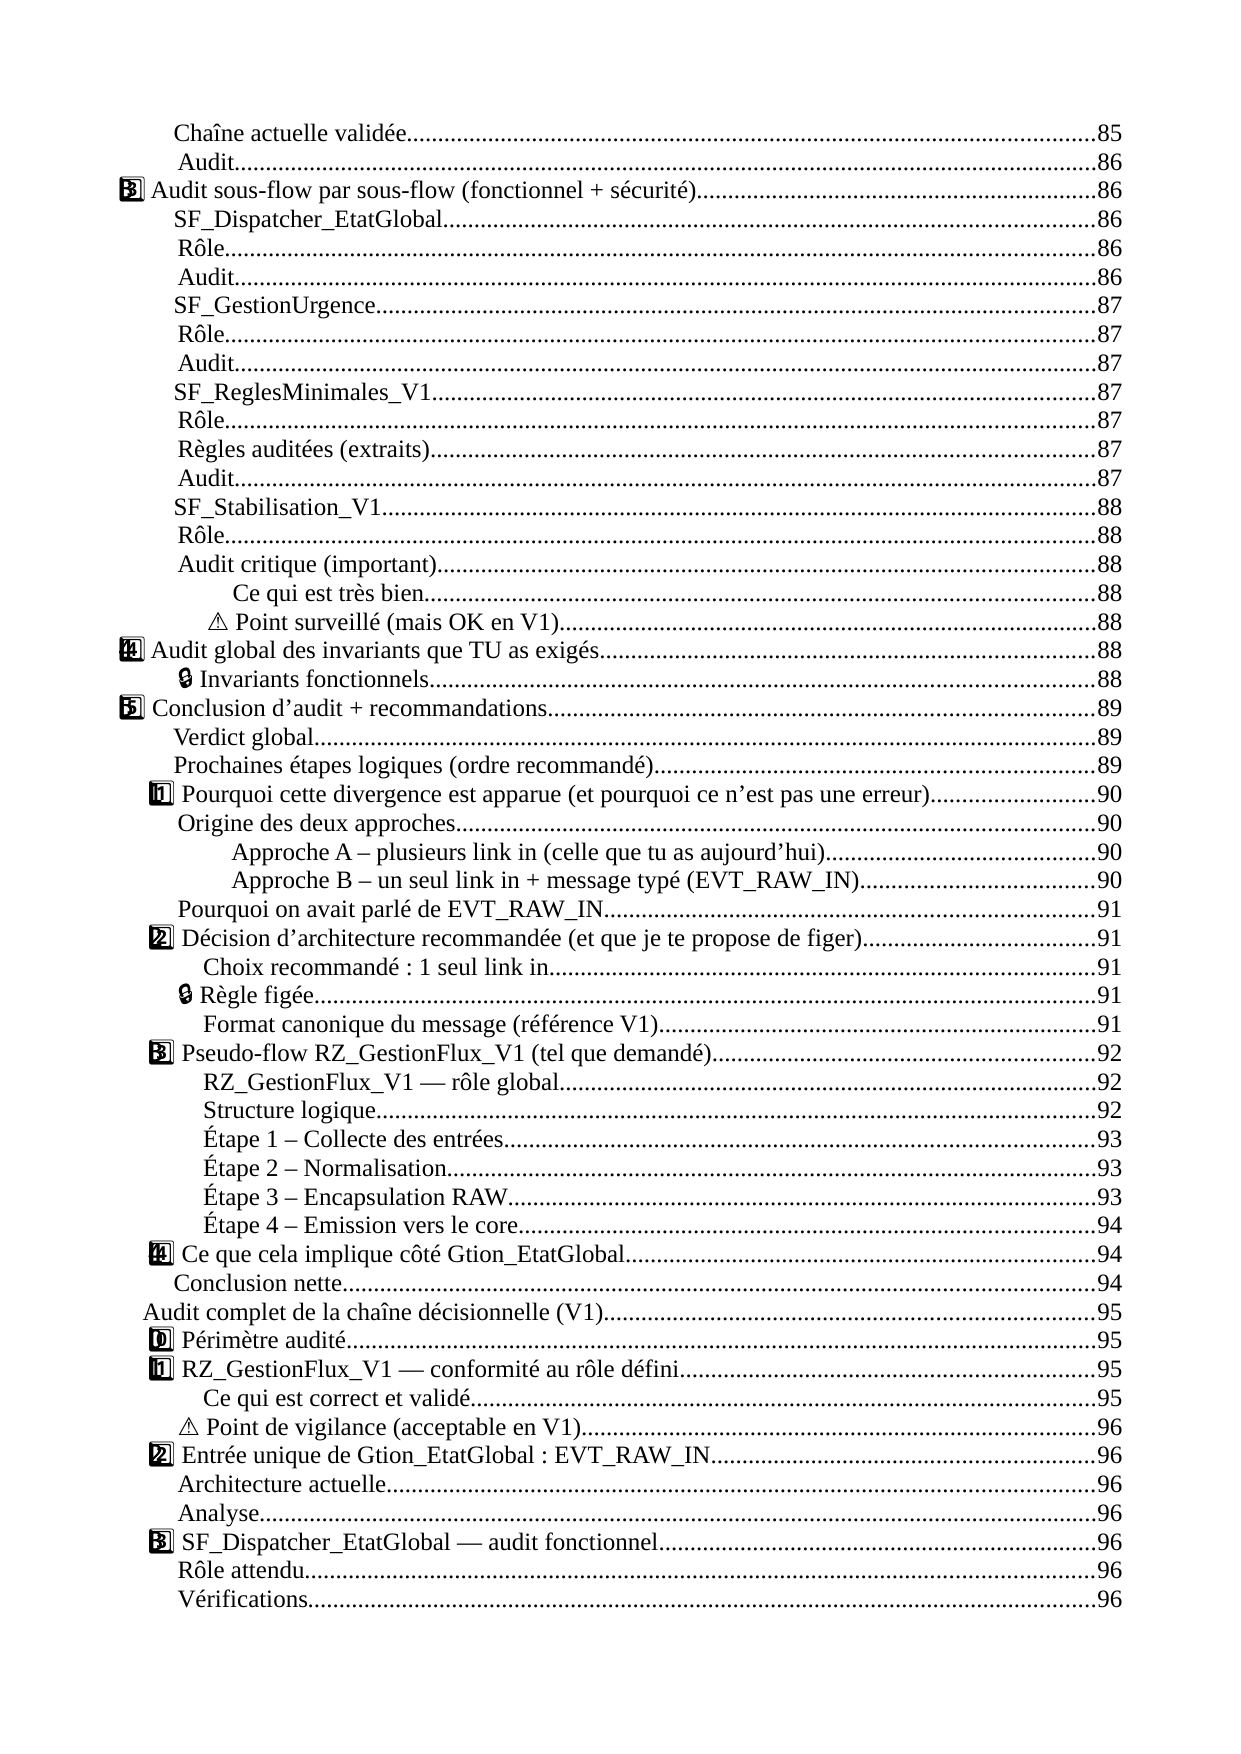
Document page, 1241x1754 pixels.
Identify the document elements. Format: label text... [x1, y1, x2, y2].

text 3️⃣ Pseudo-flow RZ_GestionFlux_V1 (tel que demandé) 92 [148, 1038, 1122, 1067]
text 5️⃣ Conclusion d’audit + recommandations 89 [118, 693, 1122, 722]
text ✅ Conclusion nette 94 [148, 1268, 1122, 1297]
text 2️⃣ Décision d’architecture recommandée (et que je te propose de figer) 91 [148, 923, 1122, 952]
text Analyse 96 [177, 1498, 1122, 1527]
text ⚠️ Point de vigilance (acceptable en V1) 96 [177, 1412, 1122, 1441]
text Vérifications 96 [177, 1584, 1122, 1613]
text 🔹 Étape 1 – Collecte des entrées 93 [177, 1124, 1122, 1153]
text 0️⃣ Périmètre audité 95 [148, 1326, 1122, 1354]
text Origine des deux approches 90 [177, 808, 1122, 837]
text Règles auditées (extraits) 87 [177, 434, 1122, 463]
text 🔹 Étape 2 – Normalisation 93 [177, 1153, 1122, 1182]
text 🔒 Invariants fonctionnels 88 [177, 664, 1122, 693]
text ✅ Verdict global 89 [148, 722, 1122, 751]
text 1️⃣ Pourquoi cette divergence est apparue (et pourquoi ce n’est pas une erreur) 90 [148, 779, 1122, 808]
text 🔜 Prochaines étapes logiques (ordre recommandé) 89 [148, 751, 1122, 779]
text Audit 87 [177, 463, 1122, 492]
text Rôle 87 [177, 319, 1122, 348]
text 🔒 Règle figée 91 [177, 981, 1122, 1009]
text Audit 87 [177, 348, 1122, 377]
text 🧩 Format canonique du message (référence V1) 91 [177, 1009, 1122, 1038]
text 2️⃣ Entrée unique de Gtion_EtatGlobal : EVT_RAW_IN 96 [148, 1441, 1122, 1469]
text Rôle attendu 96 [177, 1556, 1122, 1584]
text Audit 86 [177, 147, 1122, 176]
text Rôle 88 [177, 521, 1122, 549]
text Rôle 87 [177, 406, 1122, 434]
text 🧩 Audit complet de la chaîne décisionnelle (V1) 95 [118, 1297, 1122, 1326]
text 🔹 SF_Stabilisation_V1 88 [148, 492, 1122, 521]
text ✅ Ce qui est correct et validé 95 [177, 1383, 1122, 1412]
text 🔹 Approche A – plusieurs link in (celle que tu as aujourd’hui) 90 [207, 837, 1122, 866]
text 4️⃣ Ce que cela implique côté Gtion_EtatGlobal 94 [148, 1239, 1122, 1268]
text 4️⃣ Audit global des invariants que TU as exigés 88 [118, 636, 1122, 664]
text Audit critique (important) 88 [177, 549, 1122, 578]
text 🧠 RZ_GestionFlux_V1 — rôle global 92 [177, 1067, 1122, 1096]
text Pourquoi on avait parlé de EVT_RAW_IN 91 [177, 894, 1122, 923]
text Audit 86 [177, 262, 1122, 291]
text 🔹 SF_Dispatcher_EtatGlobal 86 [148, 204, 1122, 233]
text 3️⃣ SF_Dispatcher_EtatGlobal — audit fonctionnel 96 [148, 1527, 1122, 1556]
text 🔹 SF_GestionUrgence 87 [148, 291, 1122, 319]
text 🔹 Étape 3 – Encapsulation RAW 93 [177, 1182, 1122, 1211]
text 🔹 Approche B – un seul link in + message typé (EVT_RAW_IN) 90 [207, 866, 1122, 894]
text 📐 Structure logique 92 [177, 1096, 1122, 1124]
text Rôle 86 [177, 233, 1122, 262]
text ✅ Ce qui est très bien 88 [207, 578, 1122, 607]
text 🔹 Étape 4 – Emission vers le core 94 [177, 1211, 1122, 1239]
text ⚠️ Point surveillé (mais OK en V1) 88 [207, 607, 1122, 636]
text Architecture actuelle 96 [177, 1469, 1122, 1498]
text 🔹 SF_ReglesMinimales_V1 87 [148, 377, 1122, 406]
text ✅ Choix recommandé : 1 seul link in 91 [177, 952, 1122, 981]
text 1️⃣ RZ_GestionFlux_V1 — conformité au rôle défini 95 [148, 1354, 1122, 1383]
text 3️⃣ Audit sous-flow par sous-flow (fonctionnel + sécurité) 86 [118, 176, 1122, 204]
text 📐 Chaîne actuelle validée 85 [148, 118, 1122, 147]
